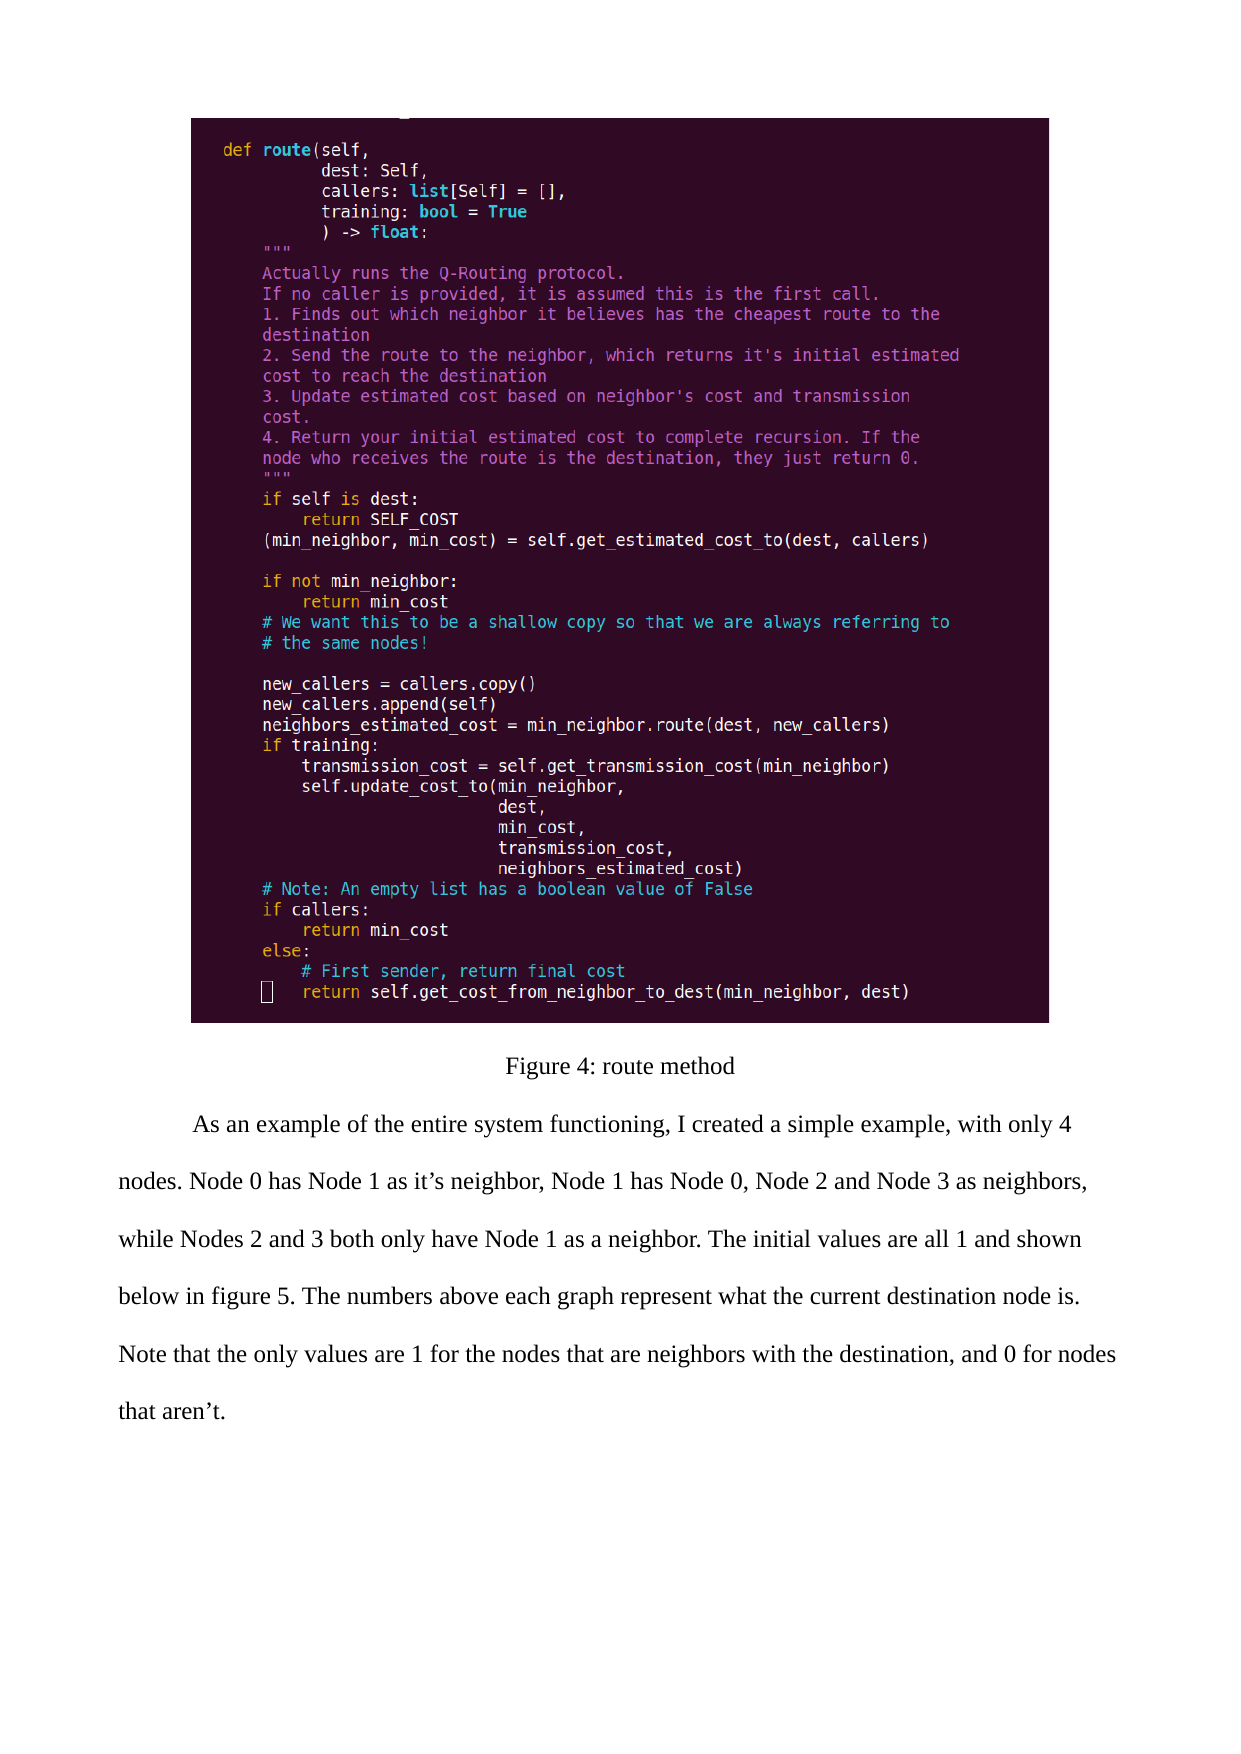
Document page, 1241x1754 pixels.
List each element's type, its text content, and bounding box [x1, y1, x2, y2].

picture [191, 118, 1050, 1023]
text Figure 4: route method [118, 1051, 1122, 1080]
text As an example of the entire system functioning, I created a simple example, with only 4 nodes. Node 0 has Node 1 as it’s neighbor, Node 1 has Node 0, Node 2 and Node 3 as neighbors, while Nodes 2 and 3 both only have Node 1 as a neighbor. The initial values are all 1 and shown below in figure 5. The numbers above each graph represent what the current destination node is. Note that the only values are 1 for the nodes that are neighbors with the destination, and 0 for nodes that aren’t. [118, 1109, 1122, 1425]
